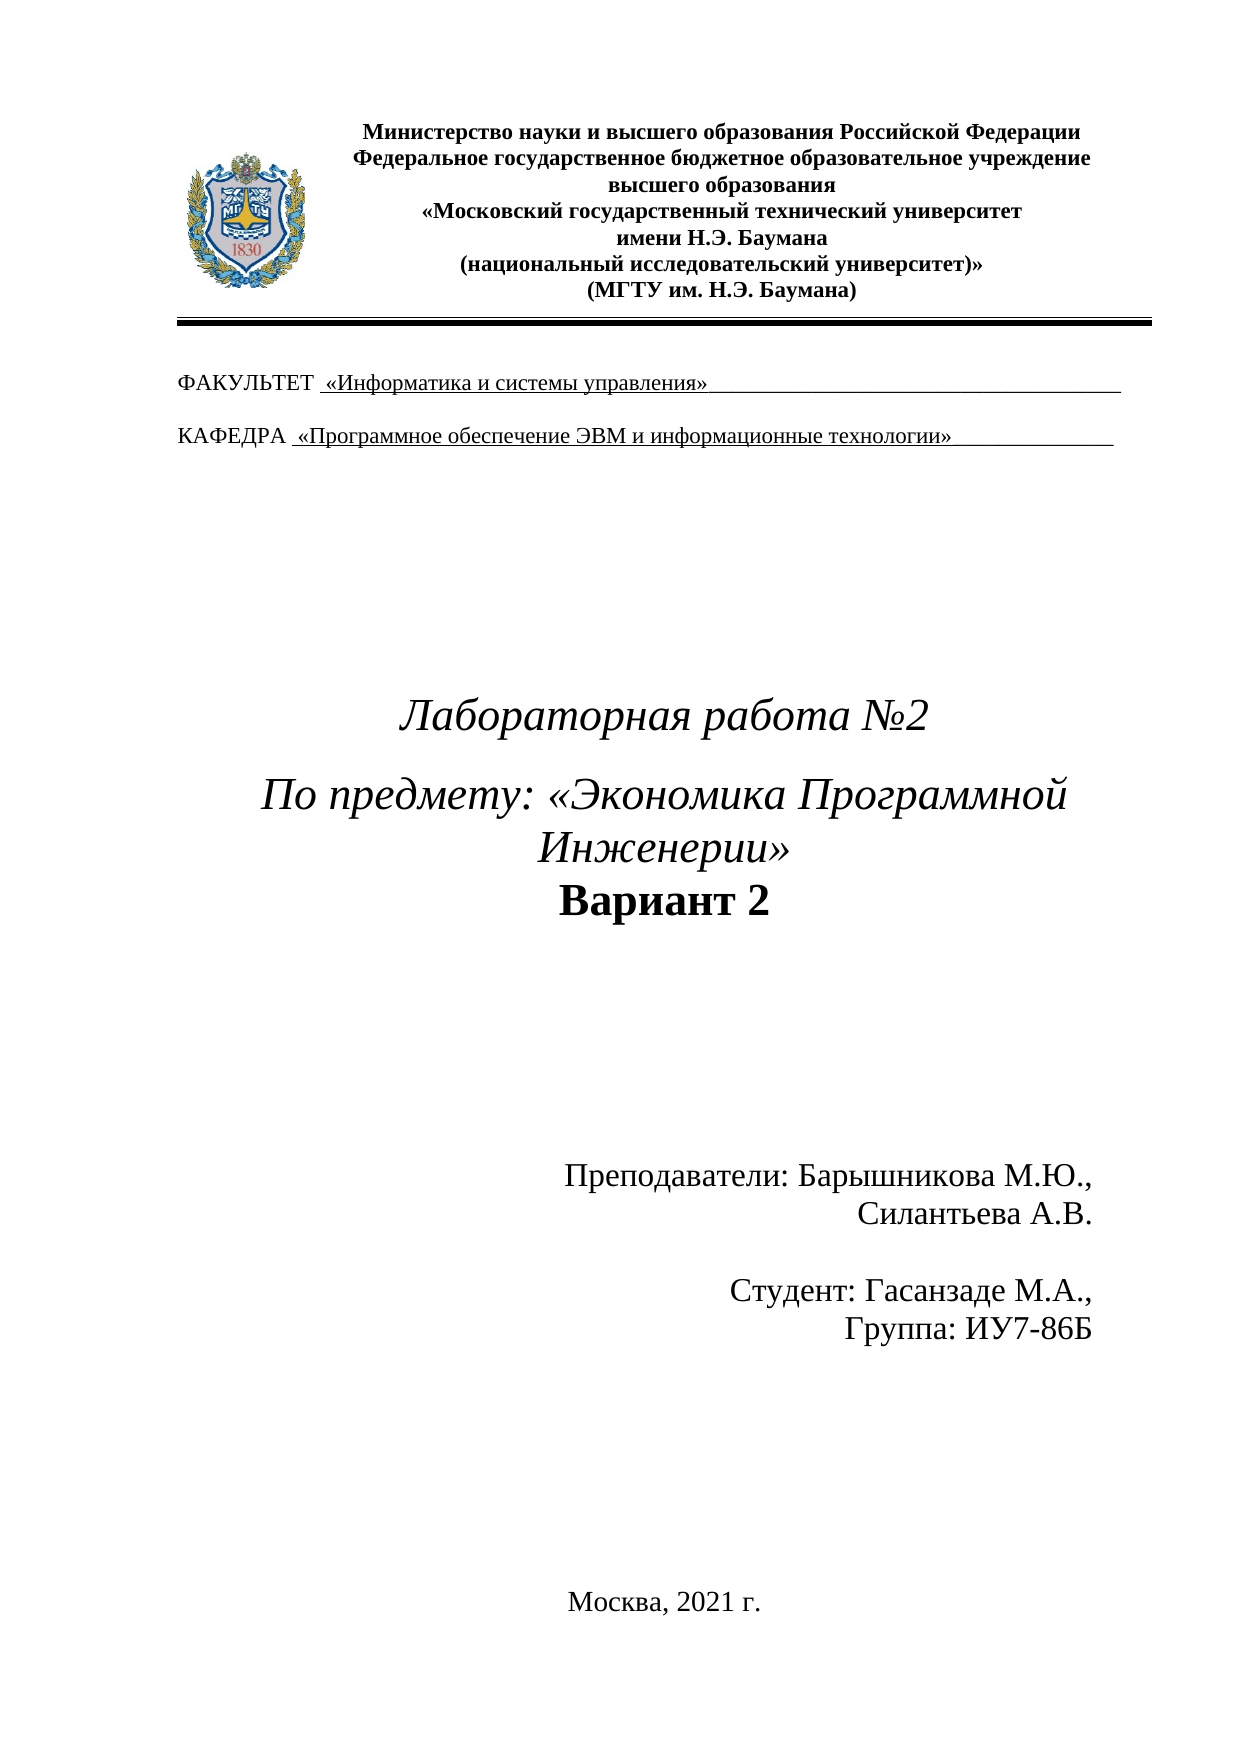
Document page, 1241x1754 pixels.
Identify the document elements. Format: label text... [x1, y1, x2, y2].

table_header [177, 118, 322, 303]
text Вариант 2 [177, 872, 1152, 925]
text По предмету: «Экономика Программной Инженерии» [177, 767, 1152, 872]
picture [195, 152, 307, 289]
text Лабораторная работа №2 [177, 688, 1152, 741]
table_header Министерство науки и высшего образования Российской Федерации Федеральное государственное бюджетное образовательное учреждение высшего образования «Московский государственный технический университет имени Н.Э. Баумана (национальный исследовательский университет)» (МГТУ им. Н.Э. Баумана) [322, 118, 1122, 303]
text Преподаватели: Барышникова М.Ю., Силантьева А.В. [177, 1155, 1093, 1232]
text КАФЕДРА «Программное обеспечение ЭВМ и информационные технологии»______________ [177, 422, 1152, 448]
text Группа: ИУ7-86Б [177, 1309, 1093, 1347]
text Москва, 2021 г. [177, 1584, 1152, 1618]
text Студент: Гасанзаде М.А., [177, 1270, 1093, 1309]
text ФАКУЛЬТЕТ «Информатика и системы управления»____________________________________ [177, 369, 1152, 396]
